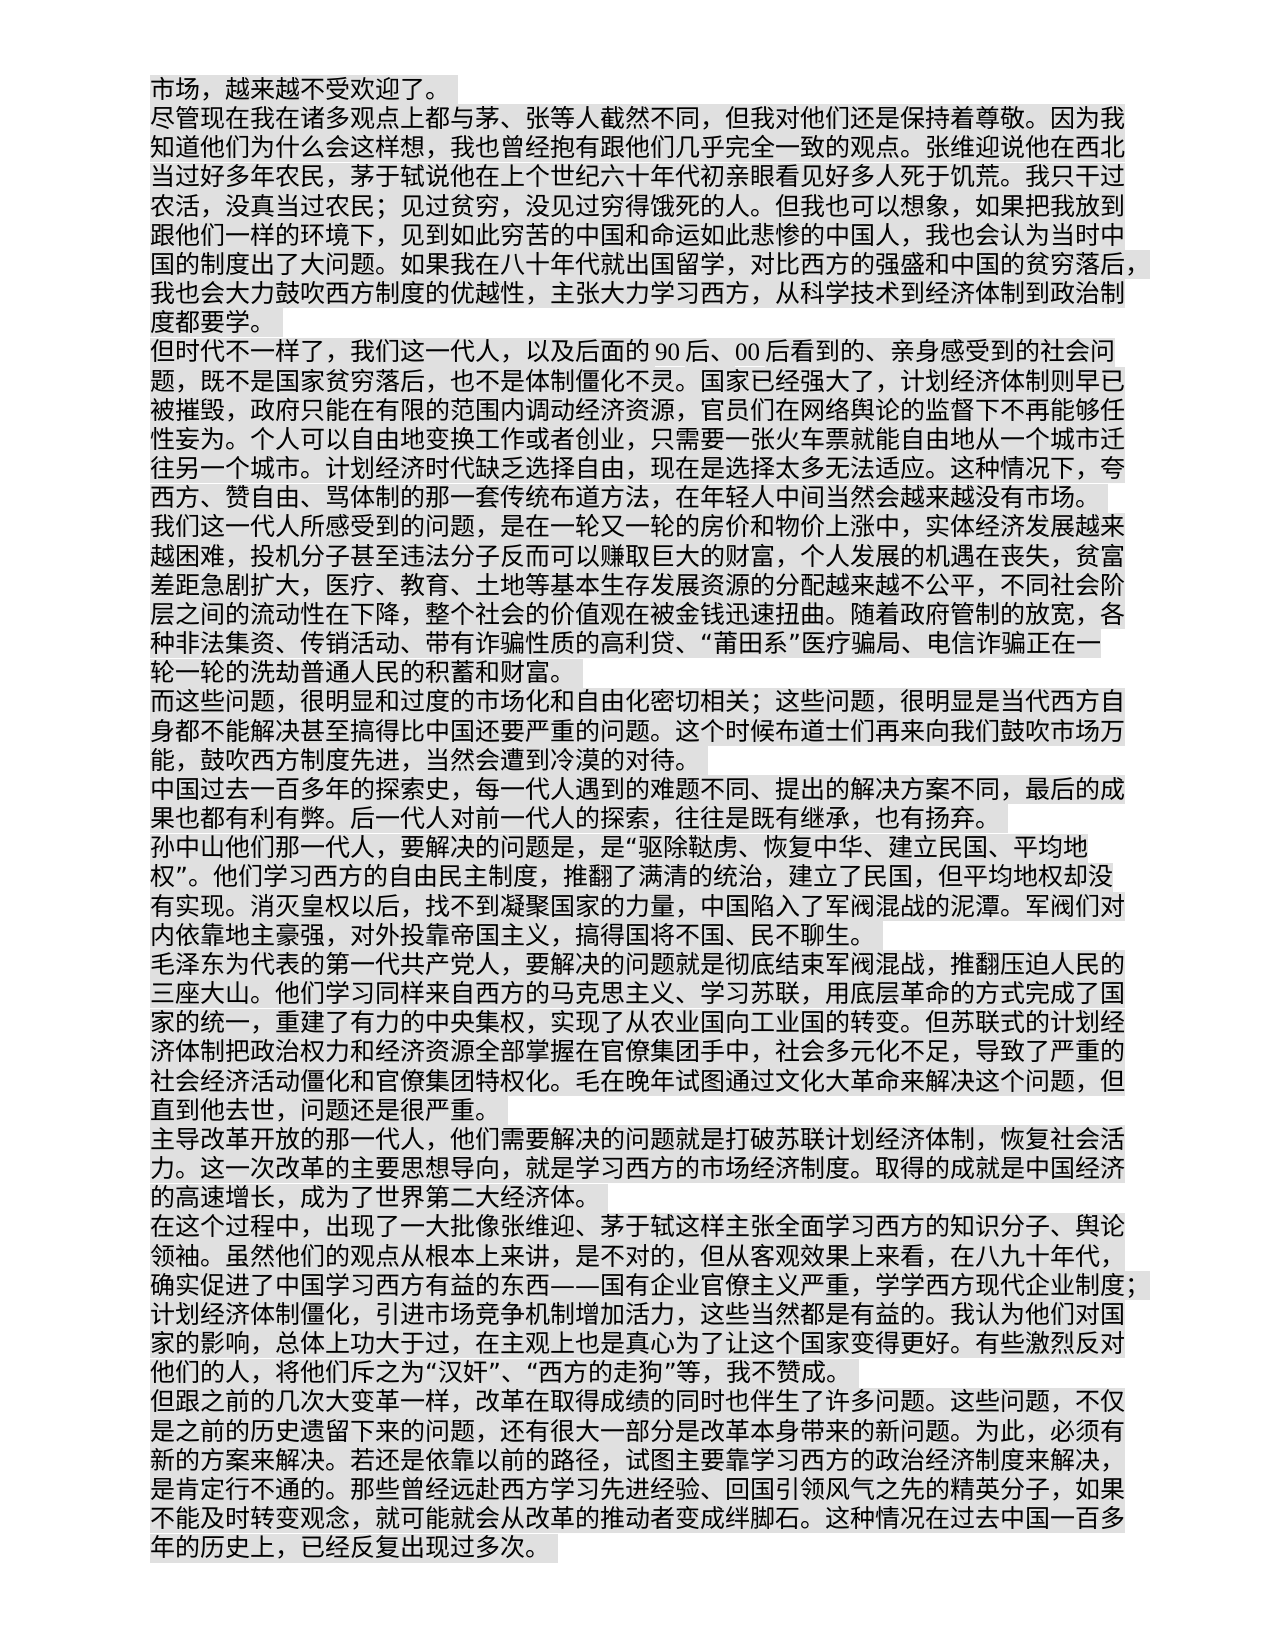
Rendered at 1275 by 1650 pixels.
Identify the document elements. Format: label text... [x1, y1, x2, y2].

text 文章很長，但鐵定值得一看，建議點進觀察者網站閱讀 http://www.guancha.cn/lixiaopeng/2017_08_23_424002_s.shtml ==== 【7月25日，《华尔街日报》网站头条刊发了一篇文章《New Challege to U.S Power: Chinese Exceptionalism》（对美国地位的挑战：中国的特色主义）》，里面提到对中国人民大学经济学博士李晓鹏的采访，观察者网也做了报道。 李晓鹏博士出生于重庆贫困地区，曾在哈佛和剑桥求学。作为80后，李博士这一代人和中国一起，经历了整个90年代波澜壮阔的改革和迷茫，也眼见着国家一步一步强盛，不断拥有更多国际话语权。正是这样的经历，让《华尔街日报》觉得他非常适合谈谈新一代中国年轻人对西方的看法。 文章发表后，产生了较大的影响。但《华尔街日报》的报道只选择了本次访谈的很少一部分内容，重点在于引起西方读者的兴趣，符合他们的口味，并未反映这次访谈的全貌。事后，我们找李博士谈了谈，听他讲述了自己思想转变的完整经历，或许可以由此更全面地认识和理解中国崛起之路。】 我叫李晓鹏，生于1982年，改革开放后四年，是比较早的一批“80后”。今年三十出头了。回顾这三十多年的生活，感觉自己非常幸运，可以在30年左右的时间里，体验到了人类社会两千多年的变迁——从原始的农耕社会到工业化社会，再到移动互联网和人工智能社会。这个过程让我对中国和外部世界的认识经历过很多次剧烈的冲击和变化。 我出生在中国最贫穷的地区之一：重庆（原属四川）和贵州的交界处。西南地区本来就是中国最穷的地区，我家在两省的边缘地区，就是穷上加穷。那个地方群山起伏、交通不便，土地贫瘠。父亲是乡里的数学老师，但是他的兄弟和父母都在农村种地。寒暑假和农忙的时候，我也会去农村做些农活。 当时学校还有专门的假期叫农忙假——每年稻谷播种和收割的时候放假一周，中小学的孩子们都回家去干农活。不然家长们会有意见，说读书耽误了农忙，就不让孩子来念书了。 农忙时候干的活儿，劳作方式跟两千年前没有多大的区别，犁田用牛、插秧用手，收割用镰刀、打谷用架子。 和现在孩子猎奇式的学农假期不同，那时候的农忙假是真的农忙 小镇（乡政府所在地）只有一条街，被称之为老街，都是一些老式的瓦房。街道大约只有五六米宽，但相当长，大约有一两公里，街旁边就是河，叫笋溪河。这条街的历史非常古老，应该有一千多年了。所有的老街坊都认识。尽管物质生活贫乏，但治安良好、没什么贫富差距，大家习惯了紧巴巴的小日子，生活还算悠然自得。 1998年，长江全流域发大水，笋溪河也一夜暴涨，把我家房子冲垮了。整条街被冲垮的房子不少。洪灾过后，乡政府趁机对街道进行修缮开发，搞旅游，号称“中山古镇”。去年（2015年）春节还上了新闻联播，被当成“青山绿水变金山银山”的典型案例，现在就更火了。 江津洪灾老照片 如今的中山古镇已经成了旅游胜地 我离开中山，是一级一级考试考出来的。当时还有一级行政区划叫做区，比乡高一级，比县低一级。1996年去区里面读初中，1997年到江津县城读高中。2000年从县里面考到了北京的中国人民大学。念完大学，在博士期间去英国剑桥大学做访学。后来又到美国哈佛做Research Fellow（大致可翻译为“研究员”）。现已回到国内，定居北京，以研究为业。 从中国最落后的地区，从两千年前的农业耕作式的生活方式，到大城市体验工业化社会的生活，又到英美感受西方现代化的生活，跟着大家一起，经历信息化、移动互联网的创新浪潮。人类从农耕时代走到今天，走了三千多年，我在这三十年里亲身体验了一遍，这是我的最幸运之处。 第一次思想颠覆：孔子到底是好人还是坏人 外部世界的快速变化，也急剧改变着我们的思想。我们这一代人对世界、对中国的看法经历了几次很大的变化。有的时候是完全颠倒过来：以前你认为正确的现在全部错了，以前你认为是错的现在全部正确了。而且更神奇的是：还可能再颠倒一次。 我出生的时候文化大革命已经结束五六年了。但文革的影响依然存在。文化大革命时期的宣传材料和图书，很多家庭还保存着。小时候去小伙伴家里玩，从他家床下的纸箱子里翻一些小人书，大部分都是文革期间出版的。其中我印象最深刻的是一套批判孔子的书。 文革批孔，砸烂孔庙牌匾 近年来有关《孔子》的影视作品也越来越多 文化大革命有一段时间批判孔子，把孔子说成是很坏的一个人，是奴隶主阶级的反动文人，成天就想复辟奴隶制度，反对社会进步，主张坚决镇压奴隶们的反抗。我不知道文革是什么，但小人书上的东西看得懂。小孩没有分辨能力，以为书上说的就是对的，认为孔子就是一个大坏蛋，而崇拜书里面跟孔子斗争的奴隶起义英雄。 过了几年，中央电视台播了一个纪录片，就叫《孔子》。那时候我家还没有电视机，对门买了，黑白的，只能收到中央一台，而且只有晚上才有信号，周围的街坊们晚上都跑到对门去看《孔子》。我看得半懂不懂的，但印象很深刻，因为前后对比太强烈了。这个纪录片竟然说孔子是一个伟人！是伟大的教育家，中国历史上的伟人，做出了很大的贡献！而且电视里面还告诉我们全世界有两百多个国家都有孔子像。 这是我第一次世界观的颠覆。第一次发现，原来这个世界对同一个人竟然可以有两种截然相反的评价。以前书上说他是坏人，坏透了。现在中央电视台里面又说他是好人，而且还是一个很伟大的人物。怎么会这样？好坏可以这样颠倒吗？ 后来我上了小学、初中，接受了改革开放的标准化教育，文革的影响慢慢褪去。政治课本上说，党领导人民推翻了三座大山、建立了新中国。但是，党在文革时期犯过很严重的错误，毛泽东同志对此负有不可推卸的责任，他的过错和功劳要三七开。经过改革开放，把文革的错误路线纠正过来了，坚持四项基本原则，以经济建设为中心，国家这才走上了正确的发展道路。对孔子的批判是“文革”时期极左路线的产物。这些，我全都相信了，不再对孔子是一个伟大的思想家、教育家有任何疑问，对毛的看法也与官方一致。 ——不过，家里的长辈们对毛的评价比课本上的还要更高一些。我的父母都来自于贫苦农民家庭，非常敬仰毛泽东。身边的长辈们也几乎都是如此。我还在读初中的时候，爸爸就给我买了一套四卷《毛泽东选集》给我看。我把这四卷翻得烂熟。不过我印象中家里从未挂过毛主席像，而且我们家三代人包括我在内，都不是党员。长辈们对毛的敬仰完全是出于一种朴素的感谢，感谢他让穷苦百姓过上了和平稳定、有尊严、能温饱的生活，而不是出于什么政治立场。 在信息闭塞的小山村，对中国和世界的差距，我并不了解。在读大学以前，我从未离开过重庆，重庆市的市区也只去过那么三四次。政治课本上告诉我们，西方的资本主义制度是腐朽的、反动的、剥削劳动人民。我对此深信不疑。 中学时期，我努力的学习中国政治和中国革命史，崇拜毛泽东、周恩来、邓小平这一些政治领袖。高考的时候，我的政治科目成绩是重庆市第一名。 粮票 我家的生活水平在改革开放以后提高很快。小学的时候还有粮票——每个人每个月吃多少斤大米都要根据粮票配额供应。在配额内，国家统购统销，价格比较便宜，超过配额的部分则花钱也买不到。一个青少年男子的配额是最高的，一个月可以吃32斤粮。我对这个数字印象深刻，每天都盼望着长大，盼望着到了中学以后就可以一个月吃32斤大米了。但等我真的上了中学，粮票制度就废除了。 粮食放开以后，镇上也通自来水了。以前是自己去河里挑水，家里有个大水缸，慢慢镇上开始修自来水管了，一家一户铺进来。 后来政府又投资建了电视转播站，买了卫星信号接收器，给家家户户接入有线电视。我们家也买了一台很小的黑白电视机，可以看见中央一台和二台。1992年，邓小平南巡讲话以后，经济更好了。之后，我们家就买了一个长虹的彩色电视机。家家户户生活的改善很明显，吃的、穿的、用的都有提高。 到乡里的公路很早以前就有，但往农村延伸是在七八十年代。公路修好之后，随着政策放宽，有很多做小买卖的生意人开始跑货物贩运。当时有中山、太和、常乐三个乡镇，大家约定中山三六九赶集，常乐二四八，太和一五七。每三天轮换一次，逢十就都休息。到了赶集这天，周围乡镇所有的人都来这里买东西，小商贩在街上摆摊，各种花色的衣服布料最受欢迎，商品经济日渐繁荣。 第二次思想颠覆：我们普遍相信中国会崩溃 等我1997年到县城读高中以后，和中国以外的事物有了第一次亲密接触。外国的商品开始在县城里出现了，但是很贵。比如电池，国产的电池比较便宜，一块钱一对，而日本产的金霸王电池，十块钱一对，特别特别贵。但使用的时间很长，品质可靠。我们用来练习英语听力的随身听和磁带机，日本索尼的价钱是国产的好多倍。运动鞋，美国的阿迪达斯和耐克，也比国产品牌贵很多。这些外国货，只有家里很有钱的同学才买得起，可以在同学们面前炫耀。西方商品已经进入我们的生活，足以让处在偏远地区县城的我也感受到西方和中国的差距。 这段时期我在思想上受中国特色社会主义教育，没有太大的变化。对我思想刺激比较大的是1999年美国轰炸南联盟大使馆这个事。以前教科书上宣传美国是资本主义帝国主义的头子，大家都觉得美国很坏，但到底怎么个坏法，没有感觉。直到1999年，美国人在轰炸南联盟的战争中，用导弹攻击了中国驻南联盟大使馆，炸死了我们的外交人员，我们才第一次强烈的感受到来自美国的敌意和对国家的威胁。 当时的中国民众群情激奋抗议美国轰炸行为 那一年我17岁，和几个同学印发了一批传单到街上散发。传单上没什么特别的内容，无非就是把新闻报道重复一遍，并表示强烈抗议。我们在通过这种方法来表达愤怒。我们从小接受的历史教育，中国近代以来就不断地遭到西方列强入侵。但那都是历史，这是第一次在现实中感受到国家被欺凌侵略。这种愤怒的感觉是很强烈的，我们不能容忍中华民族再次受到这样的侮辱。 一年后，我抱着这样一种感情到北京开始念大学。 刚进校的时候宿舍没有网络，上个网得跑到校外的网吧去。大一下学期，学校开始在学生宿舍里铺设网线。我在2001年上半年，跟寝室另一个同学凑钱合伙买了一台电脑，是一个台式机，放在寝室上网。 没过多久，9·11事件发生了，美国的世贸双塔遭遇恐怖袭击，大楼倒塌、死亡上万人。当时，包括我在内，全班同学听到这个消息都非常高兴，欢呼雀跃——太好了，美国终于被人教训了！ 此时距离美国袭击中国南联盟大使馆才两年。我们都觉得美国非常可恨，但是也已经知道它很强大，拿它没什么办法。看到它的大楼被飞机撞塌、死了那么多人，而且还都是精英分子，觉得非常开心。 9·11事件不仅是美国的转折点，也是世界的转折点 第二天上课，同学们都无心听课，觉得应该放假庆祝。学校和官方没有任何表态，还是要正常上课。国内的一些文化名人比如余杰发文章批评我们，说我们这种思想是可笑、荒谬的。恐怖袭击是对全世界文明的挑战，是一个巨大的悲剧，中国人绝对不应该幸灾乐祸。 情况变化得很快。没过多久，美国要报复，去攻打阿富汗和伊拉克。这个时候我和很大一部分同学竟然完全支持美国的行动。我们的思想在这段时间发生了剧烈的变化，觉得美国打阿富汗和伊拉克是一件非常正义的事情。特别是打伊拉克。伊拉克总统萨达姆是一个独裁者、暴君，他统治下人民民不聊生，美国推翻他的统治是一件很正义的事情，每次听到美军又打下哪个城市，我们都感到欢欣鼓舞。 从9·11事件到美军攻打伊拉克，也就一年的时间，为什么我们的思想会变化那么大呢？ 这是因为，我们进大学以后接受的思想、看到的东西，和高中时代完全不一样。以前课堂上讲的是国家编订的教材，到了大学，特别是有了网络以后，接触的东西就全变了。 法学院的老师们都是海外留学回来的，其中以从德国、美国回来的最吃香，其次是英国和日本。他们全盘接受了西方法律思想，在课堂上讲授的东西，无非就是美国的民主制度就是好、英国的法治传统多么悠久、德国的法律体系又有多么完善……而中国则不民主、不法治、不自由、没有人权……总之就是全面落后。 90年代的网吧 不仅课堂上老师们这样讲，网上也这么说。那时候国内网络正在建设中，各方面的管理很松散，网上发什么文章都没人管。我看了很多网络文章，各种所谓的高层揭秘，关于历届中国政府高层的各种负面消息满天飞，而中国古代的历史也完全是暴君统治的历史，独裁专制、暗无天日。现在想起来当时看的很多网络文章都是造谣，没有根据的胡说，但当时不知道，反而深以为然。 网络把中国很多深层次的问题暴露出来了。从被严格控制的官方媒体渠道中撕开了一条缝隙。当时中国确实有很严重的问题，最严重就是官僚体系的腐败。我从小也有很深刻的感受。 初中的时候，学校的老师们组织过罢课。因为乡镇政府拖欠老师的工资——这在九十年代在全国都十分常见，大家普遍相信拖欠的工资被政府官员贪污或用于吃喝腐败了。初二那年，有一天晚上我的英语老师从亲戚家吃完酒出来，被六个流氓拦路抢劫。这些人喝醉酒，抢走了他所有的钱物，还要把他丢到河里淹死。在河边被路过的人发现才未能得逞。那帮人第二天被镇政府抓起来了，老师被打到住院，结果这批人竟然很快就被释放了。老师们认为这是走关系和行贿的后果，于是开始罢课、上访。由于教学秩序不正常，我被迫转学。 1998年大洪水，把我家的房子冲垮了。后来一直好多年，我父亲就住在学校提供的一个小房子里，没有空间再给我住。我在外面念书是住校，放假回家就临时给我找地方。我回家一般是寒假和暑假，我父亲的学校也放假了，他便在图书室里铺了个床给我睡，好多年都是这样。当时灾民很多，我们家还算情况比较好的。但就是这样的情况，在救灾过程中，依然出现了镇政府官员贪污救灾款、救灾物资的现象。这让我们非常愤怒，又有很多街坊参与组织上访、告状。 类似的事情还有很多，政府的官员，从小就给我留下了十分腐败的印象。我考大学的时候报考法学专业，也是因为有这么一个理想，认为法律、政治这种东西能够改变中国的现状。 当时我十七八岁，觉得这些东西肯定要改变，但不知道要怎么改变。我有了这些经历，又受到大学课堂上老师们宣传的、网络上文章讲的西方民主法制的影响，思想很容易就发生了改变，觉得西方的政治体制非常好，应该用它来改变中国。我开始认为，中国的政治体制，是非常坏的，中国历史，也非常糟糕。 这是我自孔子从坏人变好人以后，遭遇到的第二次思想颠覆。我发现以前所相信的东西竟然又都是错误的或者虚假的。 那时候我和身边的同学们普遍相信，这个国家的体制用不了多久就会崩溃，后来的人一定会学习欧美走美式自由民主的道路。当时我们人大法学院有几位法学泰斗，已经退休了，年轻老师嘲笑他们是“社会主义法学的最后堡垒”。在年轻一代，无论老师和学生，我感觉已经没人再相信什么“社会主义法学”了。大家全都是学的西方那一套东西。 市场上类似的书也很多，我印象很深的是一套在美国生活的华人写的介绍美国制度的书，叫《近距离看美国》。其中有一本叫做“总统是靠不住”的，讲的是尼克松的水门事件。这个事情在中国看起来令人觉得不可思议：一个总统犯了窃听政治对手的错误，这看起来并不是什么大不了的事情。但美国的体制通过一套一套的程序，居然就让他下台了。在这过程中，他试图让司法部长干预调查，但是在制度面前败下阵来。 尼克松因水门事件下台，这在当时的中国看来是不可思议的事情 难道中国不也应该有这样的制度吗？我看到有很多中国的官员犯的错误严重的多，却依然可以在自己的位置上高枕无忧，这显然是应该改变的。 大学四年，我花了很多的时间，在图书馆里阅读了很多西方的社会、经济学、法学名著。我想要深入的了解西方的政治经济体系，将来可能对中国的改革有好处。都是那些很传统的启蒙思想家写的西方经典，比如孟德斯鸠《论法的精神》，卢梭《论人类社会不平等的起源》，此外看了很多关于美国宪法的书，诸如美国制宪历程、美国著名的宪法案例集等等。 看书、上网、听课，从各个角度我得到的信息都是一样的：中国落后了，西方才是人类文明的灯塔，我们应该努力让中国变成西方的样子。像张维迎、茅于轼这些媒体上经常出现的鼓吹中国只有走西方自由民主道路的“舆论领袖”，被我们视为先知和英雄。 2003年，发生了一件轰动一时的大事。一个叫孙志刚的年轻人在广东被城管抓起来打死了。当时中国有收容遣返制度：如果到北京、深圳、广州这种大城市而没有合法居住证明的，可能会被城管、警察抓起来遣返回老家。在这个过程中，被遣返者的人身自由会遭到限制，中间就可能被监管人员敲诈勒索或者虐待。 在有一次班会课上，班主任老师跟我们讲，说学校来了一个新老师，手续还没有办好，突然间这个人就消失了。学校四处打听，才得知是因为出门逛街遇到警察查证件，被当成无业流民收容，送到昌平去筛沙子了——也就是先在京郊地区强制劳动一段时间，把回家的火车票钱挣出来，再遣返回到老家去。后来学校派人去给接出来了。 在强制收容遣返过程中，出现人员意外死亡的情况应该并不少见。但孙志刚事件能影响这么大，主要还是因为他是一个刚毕业的大学生，容易引起大学生这个群体的共鸣——谁也不想以后出来工作会莫名其妙被人抓起来打死。这个时候中国重点高校几乎全部铺通了网线，大学生们都可以在宿舍自由的上网，高校的网络群体出现了，网络舆论爆发的条件已经成熟。 孙志刚死亡事件爆出来之后，有记者去深入调查了这个事情，文章便在网络上迅速的传播，大家非常愤怒，人大法学院几个博士还签名上书，要求彻查这个事情。我们在网络上不停的呼吁、抗议，甚至还商议组织在某一天在北京、上海、广州、深圳示威。活动最后没有组织起来。但是已经造成了很大的舆论压力，惊动了中央高层。最后这件事情得到了比较妥善的解决：两个主犯被判处了死刑，还有几个从犯被判处了无期徒刑，判的非常重。很快，政府宣布废除收容遣返条例，对无业游民从强制收容遣返改为非强迫性的救助。 孙志刚事件后，收容遣送制度被废除 孙志刚事件可能是中国进入网络社会的一个标志性事件。网络言论并不限于为孙志刚伸冤，而是纷纷指向整个国家体制。这种言论在网上影响力之大、传播范围之广泛，说明在会上网的大学生群体中间，已经有了一定的共识：中国的政治制度一定要做某些彻底的改变。大家普遍认为西方世界非常美好，中国的制度则应该学习西方。普遍的说法是，等改革开放以后的新一代年轻人成长起来，中国就一定会全面学习西方。 这种思想一直持续到2008年我出国以前。 第三次思想颠覆：中国确实有很多很厉害的地方 出国以前，我逐步也意识到中国变得越来越强大，而并非网上有些文章讲的那么一无是处。随着中国经济持续高速增长，网络上、课堂上、社会上有关中国前途的争议越来越激烈，并不再是那么一边倒了。2004年，我的一个讲经济的老师，在课上给我们说：他们去美国、英国玩，从国外买东西带回国内，打开包装发现尽然都是made in china。这种情况已非常普遍。听到这种事情，很难不对中国产生一种自豪感。 中国成为“世界工厂”这个词已经流行起来，在报刊杂志上频繁出现了。我们知道工业革命之后，英国是世界上最强大的国家，是老牌世界工厂。现在中国也成为了世界工厂，这似乎很是一件了不起的事才对。但也有一种声音说，中国制造是低端制造，而且是以牺牲底层劳动者的健康和生态环境为代价换来的，发展模式不可持续，真正高端的东西还是在发达国家。 2007年的时候我和一个同学辩论。他认为中国快完蛋了，粗放的经济增长已经耗尽了这个国家的自然资源和劳动力资源。我认为中国经济仍然会高速发展，并不会崩溃，中国有足够的时间在经济正常发展的过程中逐步推动政治体制改革，最终走上西方自由民主道路。他举了很多例子，说中国的高端产业跟世界先进水平还差的很远，根本没有希望追上。 当时我觉得，这个东西可以一步一步来的。我们二十年前什么状态，现在是什么状态？中国的产业链虽然低端，但薄利多销，挣的钱也不少。只要有钱，高端的产品我们可以投入研发、可以收购、可以招聘外国的高级人才。总之，只要经济发展起来，这些差距都是可以追上来的。我当时已经有这种思想了，觉得中国在经济上可以变得强大，但这样的想法还不足以改变我对东西方政治体制的认识。 另一件促使我思想转变的大事情是美国2007年爆发次贷金融危机。我喜欢上网看《经济学人》网站上的文章，2007年以前的《经济学人》，总说中国这不好、那不好，都是问题。但是美国金融危机爆发以后，《经济学人》上集中发了很多文章，说美国出现了这么严重的问题，中国却还在高速增长，这是西方世界始料不及的。很明显能感觉到，西方世界已经有很大一部分人认为中国崛起是一个不可阻挡的事情。特别是2008年中国奥运会，让西方对中国刮目相看。但也有一些舆论领袖认为，政府花大量的钱，建了很多豪华的体育场馆，是一种可怕的浪费，就是为了一个面子工程，奥运一过，这些提前透支的财富会让国家经济陷入萧条。 奥运会过后，我就去了剑桥。剑桥是一个很古老、很漂亮的地方，我以前没有在那么漂亮的地方学习和生活。我是抱着朝圣的心态去的，那地方对读书人而言确实是一个圣地。在剑桥的生活很愉快，但也让我观察到了西方社会存在的问题。 跟国内一个很直接的对比就是银行系统。到了剑桥第一件事情是要办一张银行卡，首先没有排号机。中国任何银行都有排号机，而在英国的银行只能人工排队，效率很慢。在银行窗口提交了所有证件、办完所有手续以后，还需要至少等七个工作日，银行会把卡寄到我的地址去。我觉得很惊讶，在中国办一张银行卡是一件很简单的事情，直接有办卡机、身份证一扫就可以打出来。我很震惊：为什么西方发达国家效率低到这种程度？ 我去坐伦敦的地铁，比北京的更破，价格却是北京地铁的几十倍！一张地铁票四五英镑，价值六十多元人民币，而北京当时是两块钱随便坐。伦敦这个城市好像也就这么回事，没有多么好。伦敦金融城还可以，但跟上海陆家嘴相比也差的很远。我去了英国很多城市，感觉这些个地方，文物古迹自然风光倒是很值得一看，但看不到一个世界强国的痕迹。 伦敦地铁站 上海地铁站 在英国各地，都有人乞讨。我去苏格兰旅游，一些看起来穿着很时髦的年轻女士也坐在街上乞讨要钱。冬天大雪天，走在剑桥的街上，有乞丐抱着一条狗要钱，我也会给他一个英镑。我觉得这个社会还是问题很多的。 后来我又获得了去哈佛做研究的机会。到了美国以后，我对西方世界的看法变化就更大了。哈佛是一个很开放的学校，跟剑桥差异很大。剑桥保守、严谨，大家更关心纯学术，而对外部世界最新的变化不太敏感。哈佛这不一样，每天都在讨论热门话题。而当时中国就是最热门的话题。 这时已经是2010年。金融危机以后这个世界变化很大。我发现，原来有很多美国一流的学者竟然也认为中国非常厉害。他们认为中国崛起会挑战美国的世界霸主地位。 在国内，我听到的基本都是关于中国如何如何差，而美国如何如何好的言论。我想不到中国在美国精英们眼里，竟然已经如此强大。这样看来，中国还确实是有很多很厉害的地方。 我在哈佛的同事中有一个在中国工作多年的日本朋友，曾经担任日本央行驻中国的研究部门负责人。他告诉我中国一定会超越美国，还给我看了很多他的研究材料。大量的数据表明中国在2008年的经济结构大约相当于日本在20世纪六七十年代而不是八九十年代。就算房价像过去几年一样继续一路狂奔，中国要重蹈日本泡沫经济的覆辙，也至少还有二三十年的高速发展空间，而那个时候中国的经济总量肯定已经大大超过美国了。我认为他的材料很有说服力，同时也决心在未来二十年为中国找到解决金融地产畸形发展的方案。 美国社会跟英国社会比，问题可能更多。比如流浪汉、乞讨的现象比英国更严重，贫民窟在各大城市随处可见。在地铁站台上，时不时就会钻出来一个人，向我讨钱。这种情况很普遍。 此外，美国的社会治安也比英国更糟糕。在大城市，中国人都不敢去downtown黑人聚集区这样的地方。我的邮箱经常收到哈佛或者波士顿警方发的一些消息，说城里又发生了枪击案或者有人因为抗拒抢劫而受伤，提醒大家遇上了抢劫不要反抗。在中国学生中流传着一个经验：钱包里带上20美元现金，遇到抢劫就给劫匪。如果多于20美元损失比较大，但如果少于20美元，劫匪可能就会伤害你。这似乎是一条劫匪们的潜规则。 美国黑人聚居区 在中国的城市，治安状况要明显好得多。大晚上一个人出去随便逛，绝对不会有安全上的担心。这也带动了夜市经济的繁荣，晚上出来吃吃喝喝四处闲逛成了许多普通中国城市居民的生活习惯。美国社会不仅离一个理想社会有差距，就算跟中国社会比起来，也有很大差距。中国在城市基础设施建设方面也和美国全方位拉开了差距。落后的公交系统，脏乱破旧的城市街道，坐地铁也不够方便，银行的服务效率则跟英国一样低下。 在哈佛那段时间，《华尔街日报》发了一篇比较轰动的报道，一位被称为“虎妈（Tigher Mother）”的华裔母亲讲述自己培养孩子的经验。这位母亲用中国式的严厉教育培养出了两个非常优秀的孩子，她坚信中国的教育模式比美国更好，对孩子的严格要求不仅让他们更优秀，还可以让她们更快乐。她认为快乐不是依靠放任自由获得的，而是通过严格要求和训练让孩子不断取得进步，从进步中获得。 虎妈和她两个优秀的女儿 她讲了两个故事，一个故事是跟自己的女儿斗争，强迫她练习钢琴。这个过程十分辛苦，但女儿在掌握了钢琴技巧以后可以在学校登台表演。表演成功令女儿激动万分。虎妈认为这才是父母给予孩子的真正的欢乐。而她有一个美国朋友，对女儿非常放任，任凭她荒废学业，胡吃海喝，最后他女儿长得很胖而又什么都不会，当父亲的还叫她“我最美丽的天使”。但他女儿私下告诉“虎妈”，她知道父母在骗她，自己既自卑又抑郁。 “虎妈”的文章向西方世界表明了中国人对自己文化的自信正在恢复。中国的教育模式很明显优于西方。即使在西方国家内部，华裔培养出来的后代总体而言也比外国小孩优秀。在美国和英国的大学里，华裔大学生所占的比例，远远高于他们在总人口中的比例。越是顶级名校，这种趋势就越明显。 早在2004年——我还完全沉浸于从经济政治上学习西方道路的年代——我就写了一本书，叫做《学习改变命运》，认为中国不应该被西方所谓的“素质教育”所迷惑，应该坚信应试教育就是最好的素质教育，学好数理化就是最好的素质。当时的主流舆论对高考制度口诛笔伐，认为它作为科举考试的遗毒被现代西方素质教育取代是历史的必然。《学习改变命运》可能是国内第一本系统为中国考试制度和基础教育体制辩护、反对抛开考试谈素质的畅销书。虽然中国在政治经济体制上全面落后于西方，但至少在基础教育方面做的很好，数学物理的基本逻辑没学扎实就去搞什么创造性思维，就是在祸害我们的下一代。 《学习改变命运》是我第一次以公开的形式发声，反对中国盲目学习西方。虽然只局限在基础教育这么一个很小的领域，但火种已经埋下。等我读到《华尔街日报》有关虎妈的报道时，仿佛找到了知己。 十多年前有关基础教育的思考，这些年对中国经济的观察，到英美留学的感受……这些东西都串了起来，让我开始有了一种朦胧但明确的想法：中国这些年的经济高速增长，不是偶然，也不是因为简单的学习西方，而是因为我们从文化教育到政治经济，都有一套不同于西方甚至可能是优于西方的东西。中国的制度，不是大部分落后和局部有优势，而很有可能是整体上优越于西方。 这个国家会好吗 回到中国以后，我带着这个想法去读很多书，回想自己过去多年的所见所闻，很多困扰自己多年的疑问逐渐变得清晰起来。 2011年的4月19日，我读到了张五常写的《中国的经济制度》。他在书中公开宣称，中国的经济制度是全世界最好的。张五常与一般的经济学家不同，他是被西方主流经济学认可的大师。他这样讲，实在是对我颇有些震撼。书中有一句话令我有茅塞顿开之感： “我可以在一个星期内写一本厚厚的批评中国的书。然而，在有那么多的不利的困境下,中国的高速增长持续了那么久,历史上从来没有出现过。中国一定是做了非常对的事才产生了我们见到的经济奇迹。那是什么呢？这才是真正的问题。” 张五常把中国经济制度的优势归结于县一级地方政府之间存在的竞争。受他的启发，我把多年的理论串起来。我硕士是区域经济学，博士是城市经济学，都是研究中国的地方经济。在硕博期间，我跟着我的导师走遍了中国很多很多地方，和地方政府有很多接触和沟通。我所看到的是，中国政府在推动经济发展方面可以说是殚精竭虑，花了巨大的心血，把经济发展起来，让人民过上更好的生活。我见过的几乎所有市县区的书记、市（县、区）长以及规划、发改这些重要部门的领导，都在超负荷的工作，“五加二、白加黑”是常态。背后当然有一些贪污腐败的事情，但政府官员们努力的成绩仍然应该充分肯定。 中国的政治生态中，一个人被提拔起来，也许需要走后门、跑关系，灰色收入也广泛存在。但基本前提仍然是：必须要在自己的职位上干出成绩来才可能被提拔。操守有问题被提拔的不少，但能力平庸、没干出成绩来就被提拔的很少很少。官员晋升的竞争机制非常激烈，我们在各地调研过程中，明显感觉到，如果某个地方经济增长快、GDP高，地方官员就会自信满满地向我们介绍经验。有的地方经济增长比较慢，官员介绍经验的时候都缺乏信心，比较紧张，压力也很大。GDP考核机制让地方政府竞争性的去搞投资、拉项目、招商，成为中国经济增长的重要动力。有很多人预言这种做法会导致经济崩溃，然而这样的预言总是失败。 把张五常的理论和我所接触的实践结合起来之后，我重新来认识中国的政治经济制度，发现它确实有很多优于西方政治经济制度的地方。我是研究城市经济学的，但是我的博士论文相当离经叛道，纯粹是在一个宏观经济学的方面写的论文，主题很大，力图构造一个新的经济学理论来解释中国的经济。 最终思考的成果，就是我在2012年以博士论文为基础修改出版的《这个国家会好吗——中国崛起的经济学分析》一书，这本书在张五常的基础上对中国经济制度作了更全面的阐述，也标志着我再一次完成了巨大的思想转变——从坚信中国应该走西方道路，变为坚信西方应该学习中国走中国道路。 在这本书里面，我认为中国制度的优势在于：把市场经济制度和职业化的政治家制度结合起来，实现了市场与政府的合理分工，并维持政治和资本的势力均衡。 在政治制度上，我认为政治家的选拔不应该采取公开竞选、一人一票的形式。口头承诺和舞台表演的竞选更适合挑选演员而非官员，也更适合利益集团在幕后进行操纵。政治治理是一项高度复杂的工作，政治家应该以政治为终身的职业，从基层做起，终生学习和锻炼如何管理政府。不能让什么影视明星、房地产商、投资银行董事长之类的社会名流，前半生拼命赚钱，在专业领域功成名就之后，半路出家来“玩”政治。只有在政治实践中经受住了物质利益的考验、干出了有利于国家和人民的真实成绩的人物，才能被提拔到更高的位置上。当总统的，应该先当好州长；当州长的，应该先当好市长县长。像奥巴马和特朗普这种毫无政治实干经验的人直接当总统，对国家的长治久安并无益处。这方面，西方应该向中国学习。 在网络时代，中国的政府明显比西方国家表现出更强的适应能力。大部分网络热点问题都能得到迅速的回应和公正的解决，很多官员因为网络曝光了他们的错误言行而被免职、撤职甚至坐牢。孙志刚案件引发的舆情看起来是对旧体制的冲击，但政府迅速严惩罪犯并取消了收容遣返制度。我后来又参与过邓玉娇刺死官员案、刘涌死缓案的网络抗议，最后邓玉娇无罪释放、刘涌被改判死刑立即执行，这些事情中国政府的反应都是迅速而公正的。 相比之下，西方的议会制普选制民主政府，面对类似的突发事件则总是反应迟钝而且官僚主义作风严重。最令我印象深刻的是金融危机以后美国爆发的“占领华尔街”运动，人民起来抗议金融业的过度贪婪。这次运动在网络上反响极大，而美国传统媒体则冷漠以对，报道的很少。美国总统奥巴马声称自己站在抗议者一边，然而他除了嘴上说说以外，什么实质性的举动也没有做。 占领华尔街运动 这场运动最后被警察镇压了下去，一些积极分子被以毁坏私有财产的罪名判刑。有人认为这是民主制度的优势，总统也不能胡作非为。然后我却认为这样的民主制度实际上是一种无人负责的制度，政治家们都把责任推给民主程序，利用所谓的权力分立体制来“和稀泥、踢皮球”，拒绝做出实质性改革。人民要求变革的呼声主要体现在政客们的嘴上，而不是实际行动中。 在经济制度上，我认为无节制的自由市场不可取，它必然导致不合理的两极分化。土地和自然资源等非个人所创造的财富应该由政府负责分配，而企业家和社会资本则应该专注于创造性的领域，比如互联网创新和科技产品等等。一切经济制度，都应该围绕一个基本原则来展开：鼓励人们去创造对他人有益的财富，然后从中获得利益；而反对人们从占有存量财富甚至掠夺他人的合法财富中发家致富。金融、房地产和煤矿等产业中的大量财富从现在的法律制度框架来看是合法的，但是从经济制度本身的伦理来看，是不合理也不应该合法的。 国有资本控制国家金融命脉、土地财富、矿产资源和通讯交通等自然垄断领域，非常必要。所谓的“企业家精神”并不总是好的，它可能被用于为社会创造财富，也可能被用于掠夺社会财富——关键看制度安排。如果一切经济资源全盘市场化，中国的企业家们可能就不会花时间去研究如何生产一流的商品、搞科技创新，而是花心思去低价收购煤矿、廉价拿地开发房地产、投机股市制造泡沫等等。 “企业家精神”不是自由放任放出来的，有一半的市场竞争是逼出来的，还有一半是政府监管逼出来的。只有一个有力的、独立的、廉洁的政府，监管住那些掠夺存量财富的渠道，企业家们的聪明才智才会真的用到创造性的为社会生产财富上来。这方面西方也应该向中国学习。而中国过去的某些改革，过度学习西方，实际上也让自己走上了歧途——金融地产暴富、实业生存环境艰难，就是这种错误路线的集中体现。 （此书作为博士论文于2012年3月提交评审，出版稿完稿于2012年6月，出版日期是2012年9月，都在十八大召开之前，它的思想跟十八大以后的新政策新格局并无关系。但《华尔街日报》的文章将我思想的转变和十八大以后的一些变化联系起来，应该是为了更好的吸引西方读者的眼球，与我所陈述的事实并不完全符合。） 这个国家会更好 我的思想变化大概就是这么一个过程。在同龄人中应该有一定代表性。比我更年轻的90后、00后一代，像我以前那样认为中国应该完全学习西方体制的比例已经不高了。90后、00后经历的变化比我们更少，在他们有政治意识的时候中国就已经成为了世界第二大强国，如果告诉他们西方的制度多么多么好，他们也不太会接受。他们从小就比较自信，从根子上认可自己的国家。 网上流传一句话：“一出国就爱国”。中国向全世界派遣留学生，西方国家也很欢迎来自中国的留学生，他们乐观的认为大量的留学生会认可西方的制度并用它来改变中国。但最后的结果可能会正好相反。好多人不出国，还不知道中国这么好。真正到了西方国家留学，才发现中国优点非常多——政府办事效率、治安情况、基础设施建设、医疗成本等，中国都好太多了。随着中国经济发展越来越好，世界和中国的差距只会越来越大。在这种情况下，这一代对中国的政治经济制度一定是越来越有信心。 我们在大学期间曾经顶礼膜拜的意见领袖，像茅于轼、张维迎这些人，片面主张中国应该学习西方，他们的论调不仅被转变了思想的80后抛弃，在90后、00后中间也越来越没有市场，越来越不受欢迎了。 尽管现在我在诸多观点上都与茅、张等人截然不同，但我对他们还是保持着尊敬。因为我知道他们为什么会这样想，我也曾经抱有跟他们几乎完全一致的观点。张维迎说他在西北当过好多年农民，茅于轼说他在上个世纪六十年代初亲眼看见好多人死于饥荒。我只干过农活，没真当过农民；见过贫穷，没见过穷得饿死的人。但我也可以想象，如果把我放到跟他们一样的环境下，见到如此穷苦的中国和命运如此悲惨的中国人，我也会认为当时中国的制度出了大问题。如果我在八十年代就出国留学，对比西方的强盛和中国的贫穷落后，我也会大力鼓吹西方制度的优越性，主张大力学习西方，从科学技术到经济体制到政治制度都要学。 但时代不一样了，我们这一代人，以及后面的90后、00后看到的、亲身感受到的社会问题，既不是国家贫穷落后，也不是体制僵化不灵。国家已经强大了，计划经济体制则早已被摧毁，政府只能在有限的范围内调动经济资源，官员们在网络舆论的监督下不再能够任性妄为。个人可以自由地变换工作或者创业，只需要一张火车票就能自由地从一个城市迁往另一个城市。计划经济时代缺乏选择自由，现在是选择太多无法适应。这种情况下，夸西方、赞自由、骂体制的那一套传统布道方法，在年轻人中间当然会越来越没有市场。 我们这一代人所感受到的问题，是在一轮又一轮的房价和物价上涨中，实体经济发展越来越困难，投机分子甚至违法分子反而可以赚取巨大的财富，个人发展的机遇在丧失，贫富差距急剧扩大，医疗、教育、土地等基本生存发展资源的分配越来越不公平，不同社会阶层之间的流动性在下降，整个社会的价值观在被金钱迅速扭曲。随着政府管制的放宽，各种非法集资、传销活动、带有诈骗性质的高利贷、“莆田系”医疗骗局、电信诈骗正在一轮一轮的洗劫普通人民的积蓄和财富。 而这些问题，很明显和过度的市场化和自由化密切相关；这些问题，很明显是当代西方自身都不能解决甚至搞得比中国还要严重的问题。这个时候布道士们再来向我们鼓吹市场万能，鼓吹西方制度先进，当然会遭到冷漠的对待。 中国过去一百多年的探索史，每一代人遇到的难题不同、提出的解决方案不同，最后的成果也都有利有弊。后一代人对前一代人的探索，往往是既有继承，也有扬弃。 孙中山他们那一代人，要解决的问题是，是“驱除鞑虏、恢复中华、建立民国、平均地权”。他们学习西方的自由民主制度，推翻了满清的统治，建立了民国，但平均地权却没有实现。消灭皇权以后，找不到凝聚国家的力量，中国陷入了军阀混战的泥潭。军阀们对内依靠地主豪强，对外投靠帝国主义，搞得国将不国、民不聊生。 毛泽东为代表的第一代共产党人，要解决的问题就是彻底结束军阀混战，推翻压迫人民的三座大山。他们学习同样来自西方的马克思主义、学习苏联，用底层革命的方式完成了国家的统一，重建了有力的中央集权，实现了从农业国向工业国的转变。但苏联式的计划经济体制把政治权力和经济资源全部掌握在官僚集团手中，社会多元化不足，导致了严重的社会经济活动僵化和官僚集团特权化。毛在晚年试图通过文化大革命来解决这个问题，但直到他去世，问题还是很严重。 主导改革开放的那一代人，他们需要解决的问题就是打破苏联计划经济体制，恢复社会活力。这一次改革的主要思想导向，就是学习西方的市场经济制度。取得的成就是中国经济的高速增长，成为了世界第二大经济体。 在这个过程中，出现了一大批像张维迎、茅于轼这样主张全面学习西方的知识分子、舆论领袖。虽然他们的观点从根本上来讲，是不对的，但从客观效果上来看，在八九十年代，确实促进了中国学习西方有益的东西——国有企业官僚主义严重，学学西方现代企业制度；计划经济体制僵化，引进市场竞争机制增加活力，这些当然都是有益的。我认为他们对国家的影响，总体上功大于过，在主观上也是真心为了让这个国家变得更好。有些激烈反对他们的人，将他们斥之为“汉奸”、“西方的走狗”等，我不赞成。 但跟之前的几次大变革一样，改革在取得成绩的同时也伴生了许多问题。这些问题，不仅是之前的历史遗留下来的问题，还有很大一部分是改革本身带来的新问题。为此，必须有新的方案来解决。若还是依靠以前的路径，试图主要靠学习西方的政治经济制度来解决，是肯定行不通的。那些曾经远赴西方学习先进经验、回国引领风气之先的精英分子，如果不能及时转变观念，就可能就会从改革的推动者变成绊脚石。这种情况在过去中国一百多年的历史上，已经反复出现过多次。 不要以为我们主张中国体制优于西方，就不主张变革。我们所倡导的变革比西方布道士们所主张的更大而不是更小，只不过在方向上有所不同。错误的改革方向比不改革更糟，所以当他们试图把中国的优点说成缺点的时候，我们就要坚决的纠正，为的不是拒绝变革，而是找到正确的变革方向。 时代变了，中国一方面有信心对外宣传我们制度的优越性，并且鼓励全世界都来向我们学习；一方面还要坚持内部改革，以保证我们始终处在人类社会制度创新的最前沿，而不会被我们的学生超过。这两个方面同时都要做，并不矛盾。若有人一听见我们为中国的制度辩护，就认为我们不懂得变革，我们是不会同意的。 对于那些积极为中国介绍西方先进经验的上一代思想舆论领袖们，如果他们不愿意改变自己的观点，那么我们希望能和他们握手道别，感谢他们曾经为国家进步作出的贡献。如果他们不愿意和我们握手，那么就挥手道别。总之我们会向前走的。我们知道他们曾经对我们寄予厚望，希望我们按照他们的想法来完成中国彻底的西方化。但我们最后还是选择另外一条路，跟他们所主张的不是截然相反，但肯定大相径庭。中国会变得更好的，我认为这在总体上仍然符合他们的心愿。 [150, 75, 1125, 1563]
